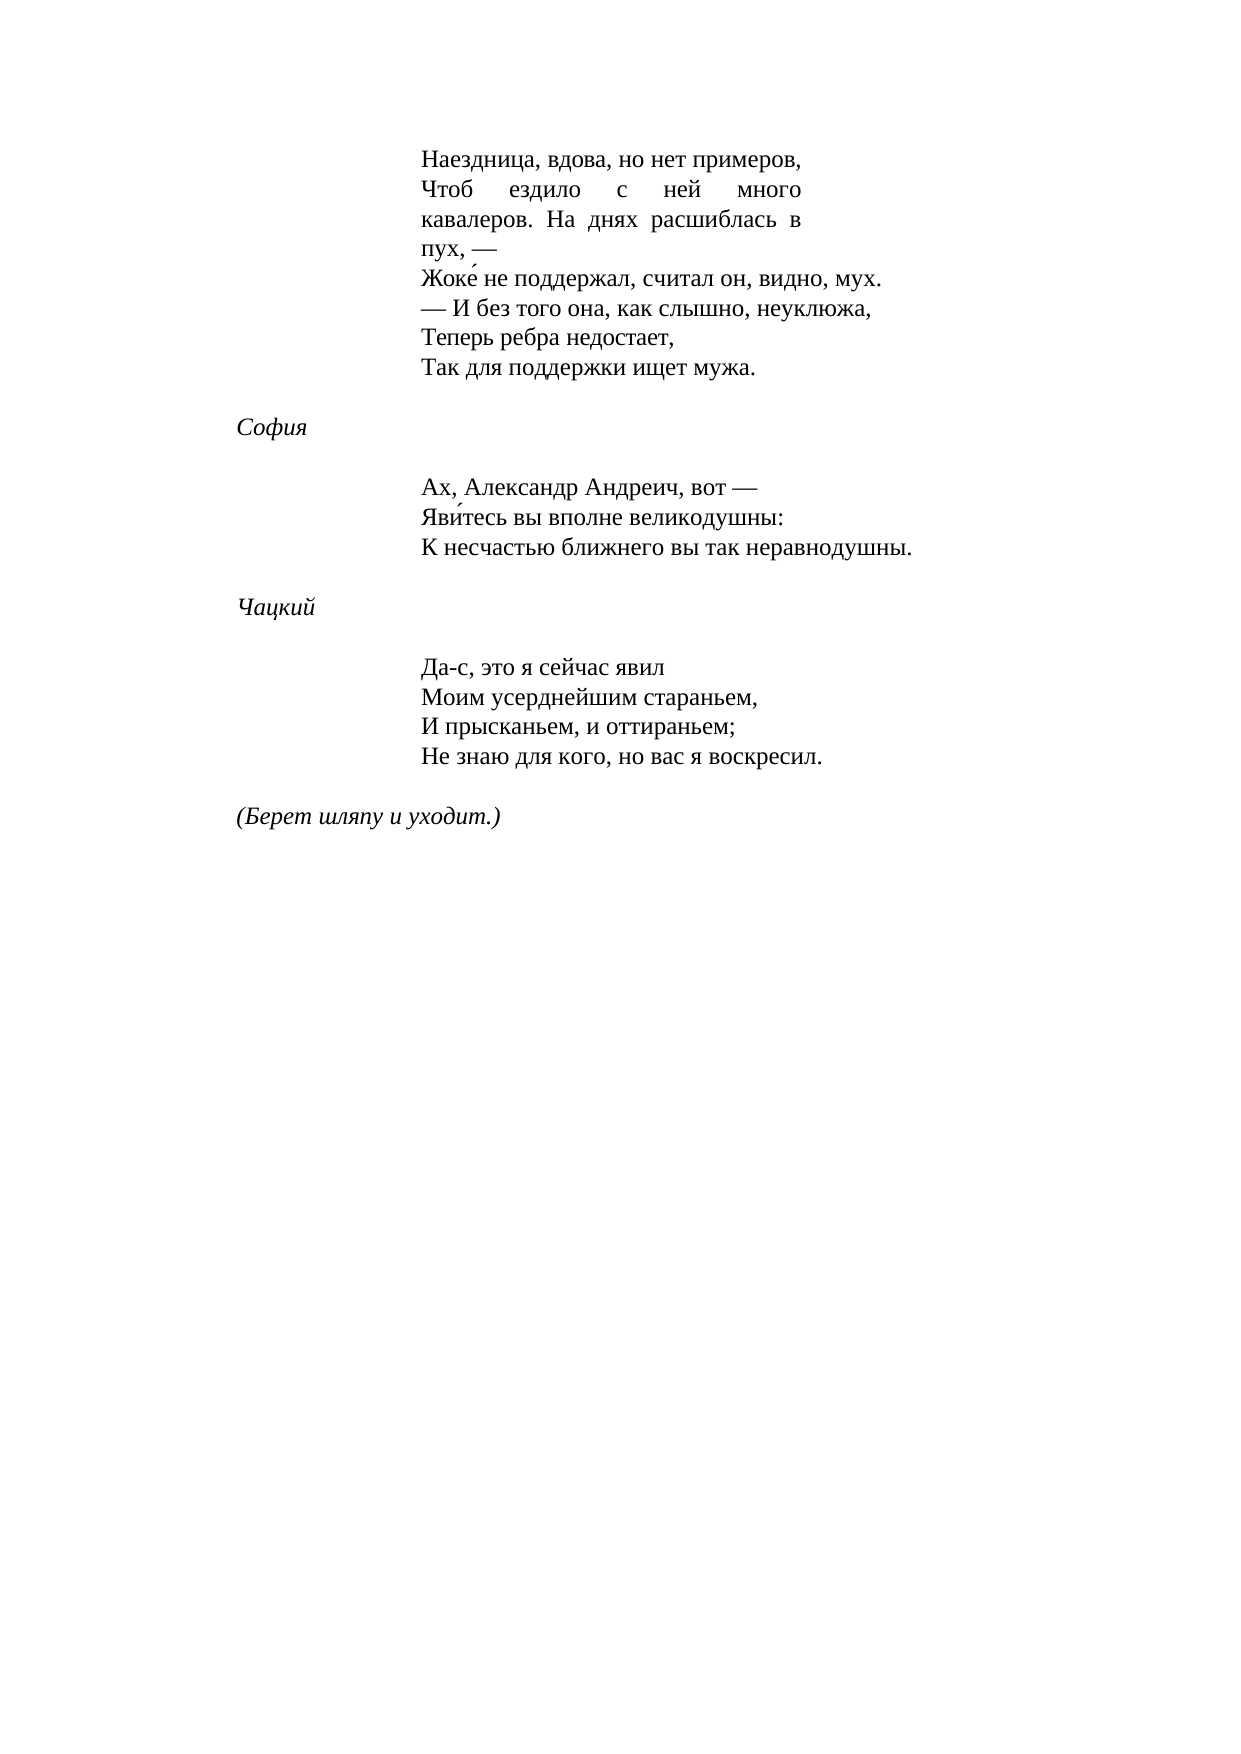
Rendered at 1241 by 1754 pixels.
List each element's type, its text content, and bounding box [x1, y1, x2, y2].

text Чацкий [236, 592, 1167, 621]
text Так для поддержки ищет мужа. [421, 352, 1167, 381]
text София [236, 412, 1167, 441]
text Не знаю для кого, но вас я воскресил. [421, 741, 1167, 770]
text К несчастью ближнего вы так неравнодушны. [421, 532, 1167, 560]
text Ах, Александр Андреич, вот — Яви́тесь вы вполне великодушны: [421, 472, 818, 531]
text Наездница, вдова, но нет примеров, Чтоб ездило с ней много кавалеров. На днях расшиблась в пух, — [421, 144, 802, 262]
text (Берет шляпу и уходит.) [236, 801, 1167, 830]
text Да-с, это я сейчас явил [421, 652, 1167, 681]
text Жоке́ не поддержал, считал он, видно, мух. — И без того она, как слышно, неуклюжа, Теперь ребра недостает, [421, 263, 892, 351]
text Моим усерднейшим стараньем, И прысканьем, и оттираньем; [421, 682, 771, 740]
